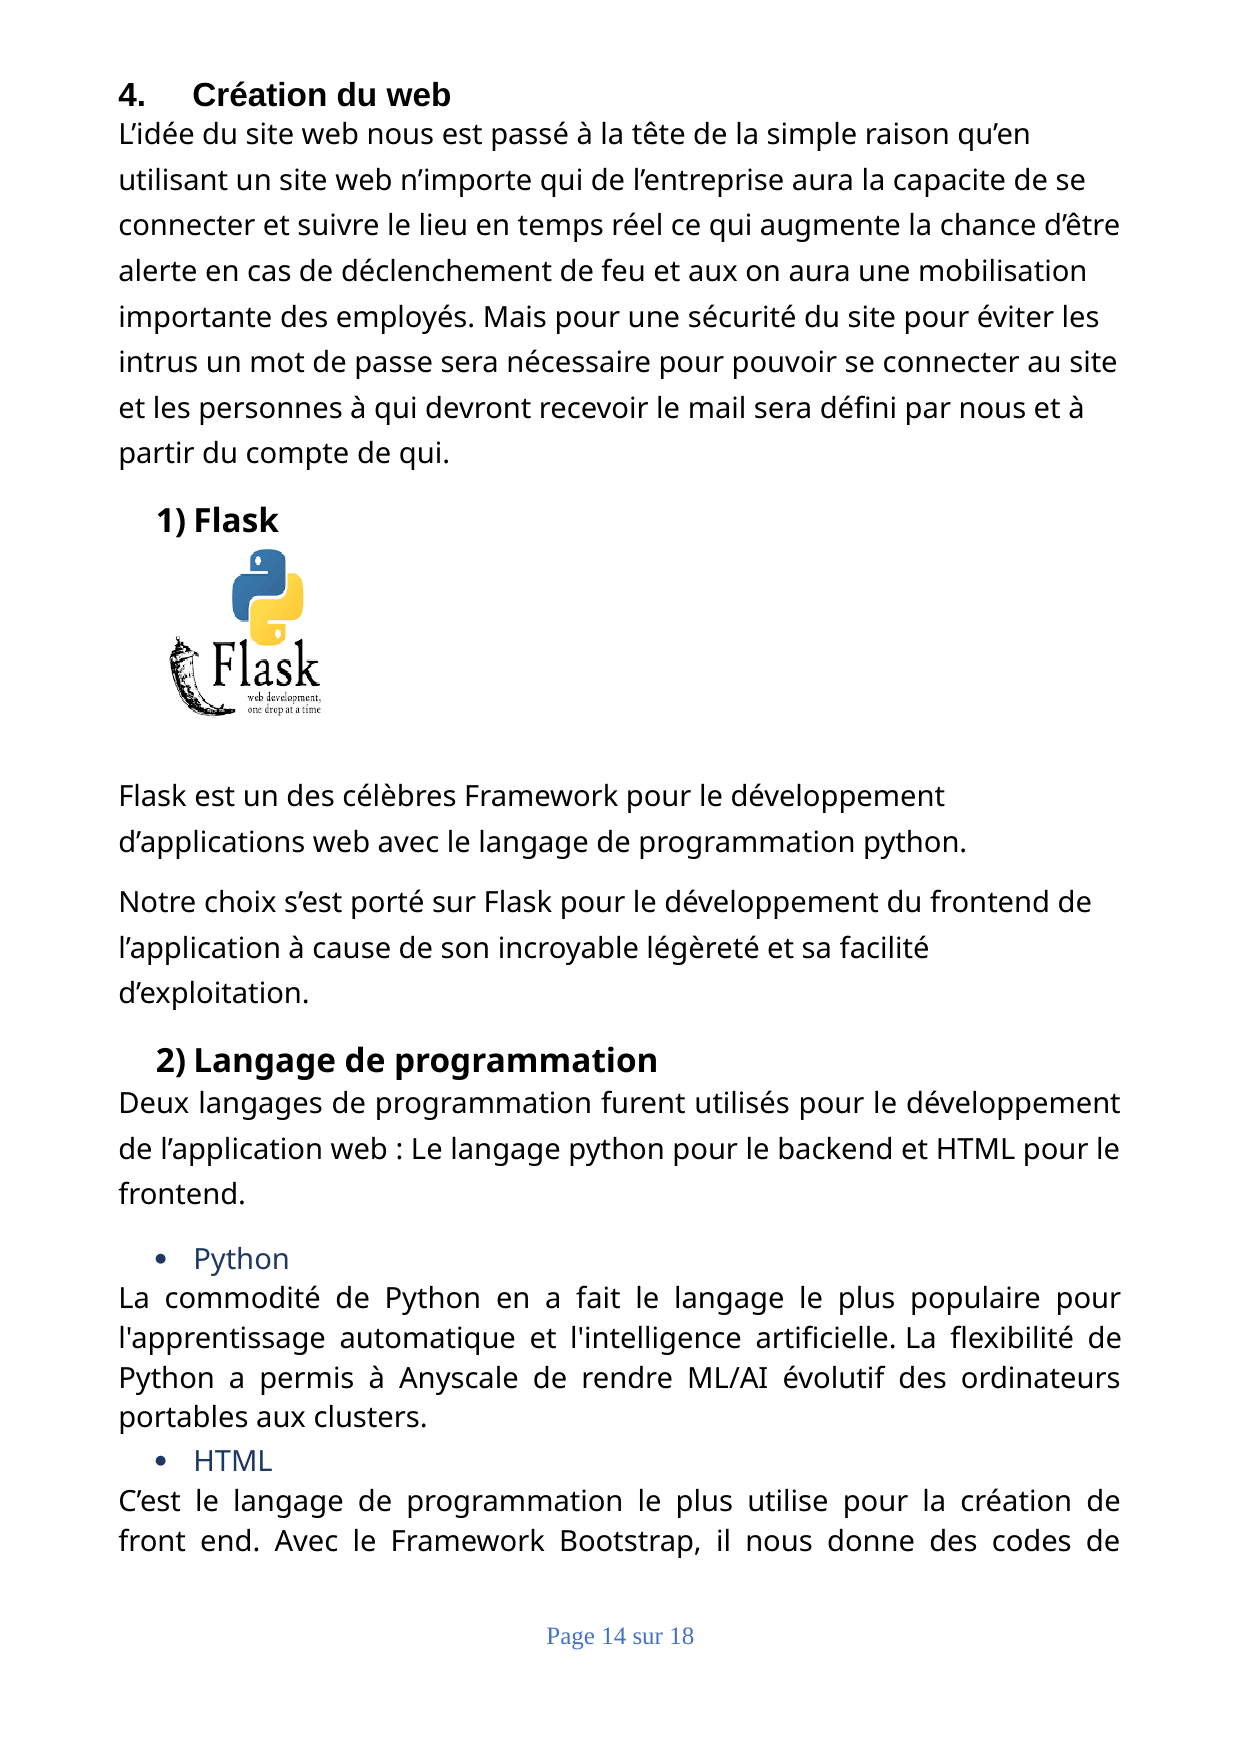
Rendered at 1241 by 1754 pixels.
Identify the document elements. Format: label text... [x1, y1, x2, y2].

text La commodité de Python en a fait le langage le plus populaire pour l'apprentissage automatique et l'intelligence artificielle. La flexibilité de Python a permis à Anyscale de rendre ML/AI évolutif des ordinateurs portables aux clusters. [118, 1278, 1122, 1436]
subtitle Création du web [118, 75, 1122, 113]
list Python [156, 1238, 1122, 1278]
list HTML [156, 1441, 1122, 1480]
text L’idée du site web nous est passé à la tête de la simple raison qu’en utilisant un site web n’importe qui de l’entreprise aura la capacite de se connecter et suivre le lieu en temps réel ce qui augmente la chance d’être alerte en cas de déclenchement de feu et aux on aura une mobilisation importante des employés. Mais pour une sécurité du site pour éviter les intrus un mot de passe sera nécessaire pour pouvoir se connecter au site et les personnes à qui devront recevoir le mail sera défini par nous et à partir du compte de qui. [118, 113, 1122, 472]
list Langage de programmation [156, 1037, 1122, 1082]
text C’est le langage de programmation le plus utilise pour la création de front end. Avec le Framework Bootstrap, il nous donne des codes de [118, 1480, 1122, 1560]
text Deux langages de programmation furent utilisés pour le développement de l’application web : Le langage python pour le backend et HTML pour le frontend. [118, 1082, 1122, 1213]
text Notre choix s’est porté sur Flask pour le développement du frontend de l’application à cause de son incroyable légèreté et sa facilité d’exploitation. [118, 881, 1122, 1012]
list Flask [156, 497, 1122, 543]
text Flask est un des célèbres Framework pour le développement d’applications web avec le langage de programmation python. [118, 776, 1122, 861]
